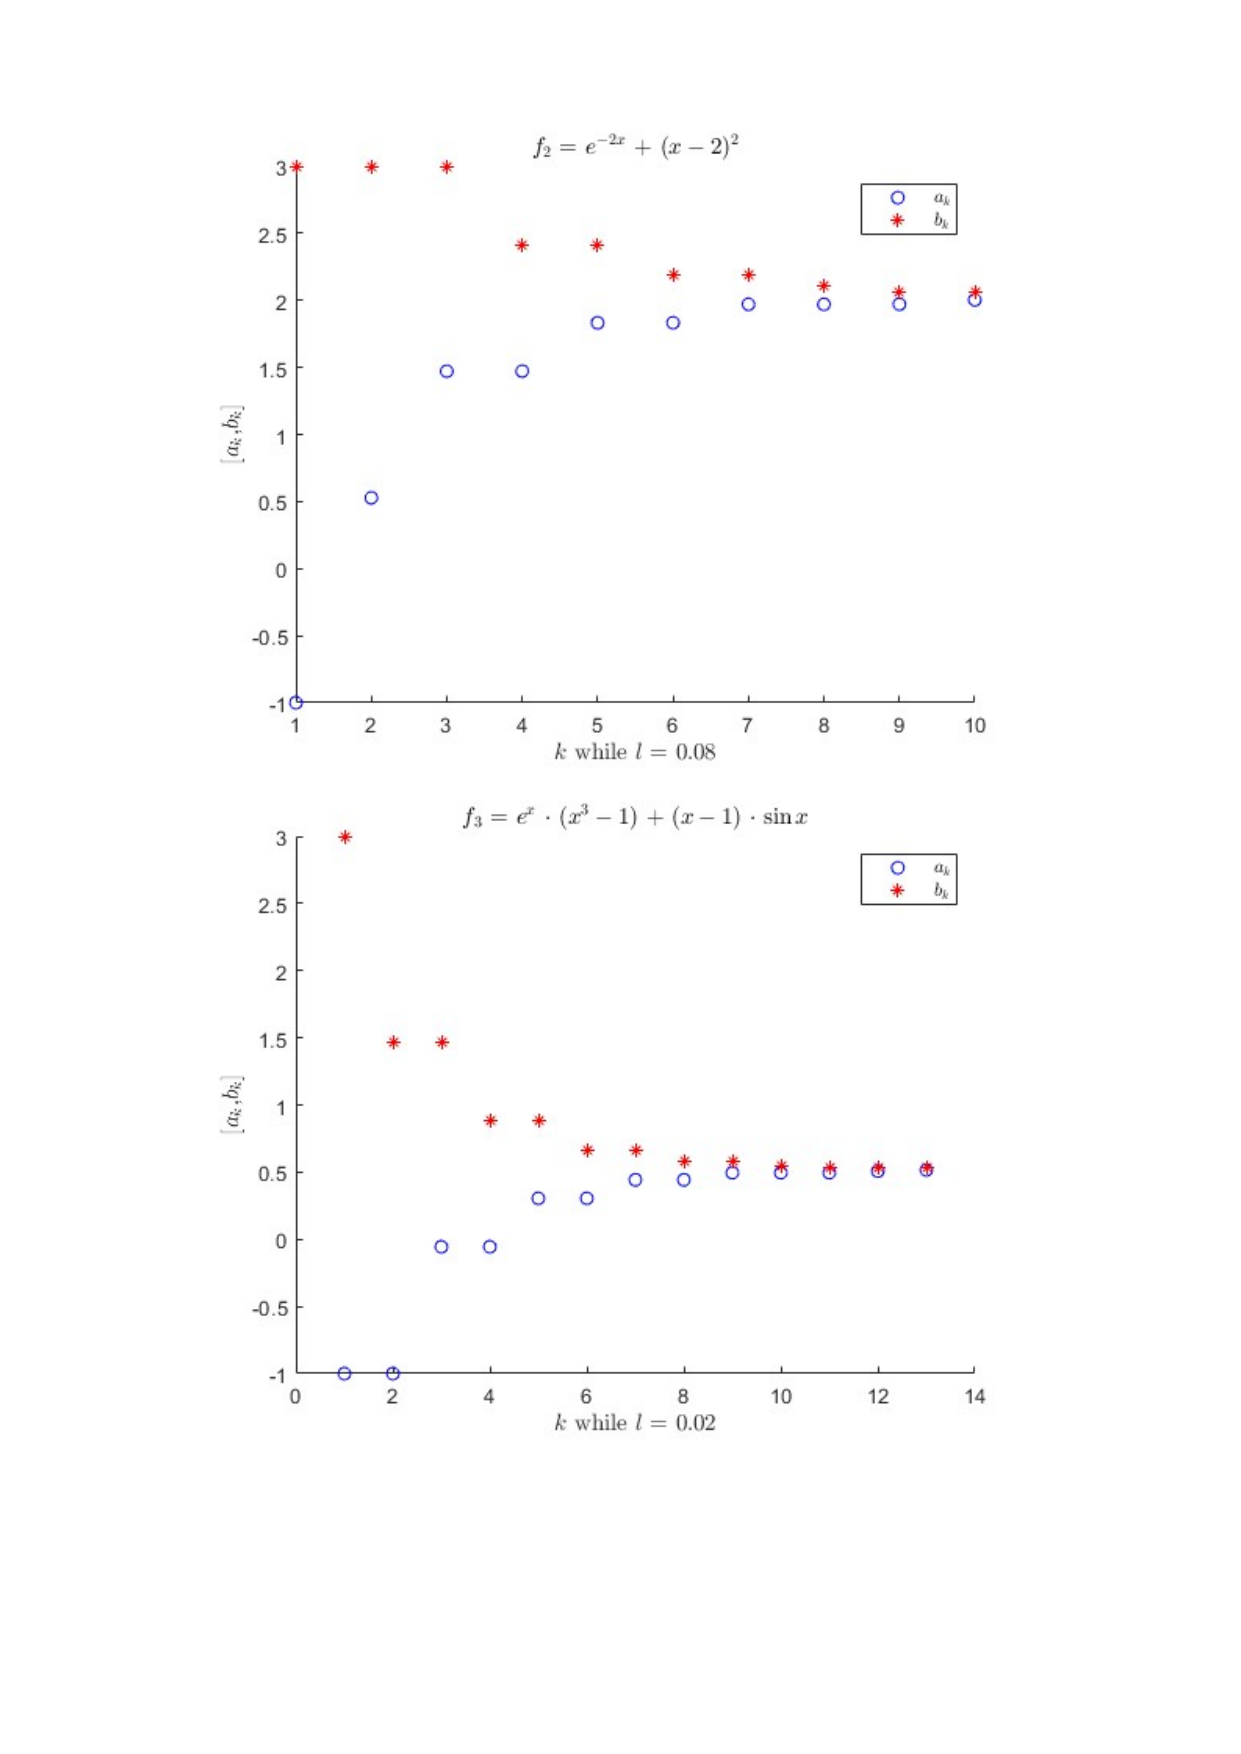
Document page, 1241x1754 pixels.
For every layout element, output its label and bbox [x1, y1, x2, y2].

picture [182, 118, 1058, 775]
picture [182, 788, 1058, 1446]
